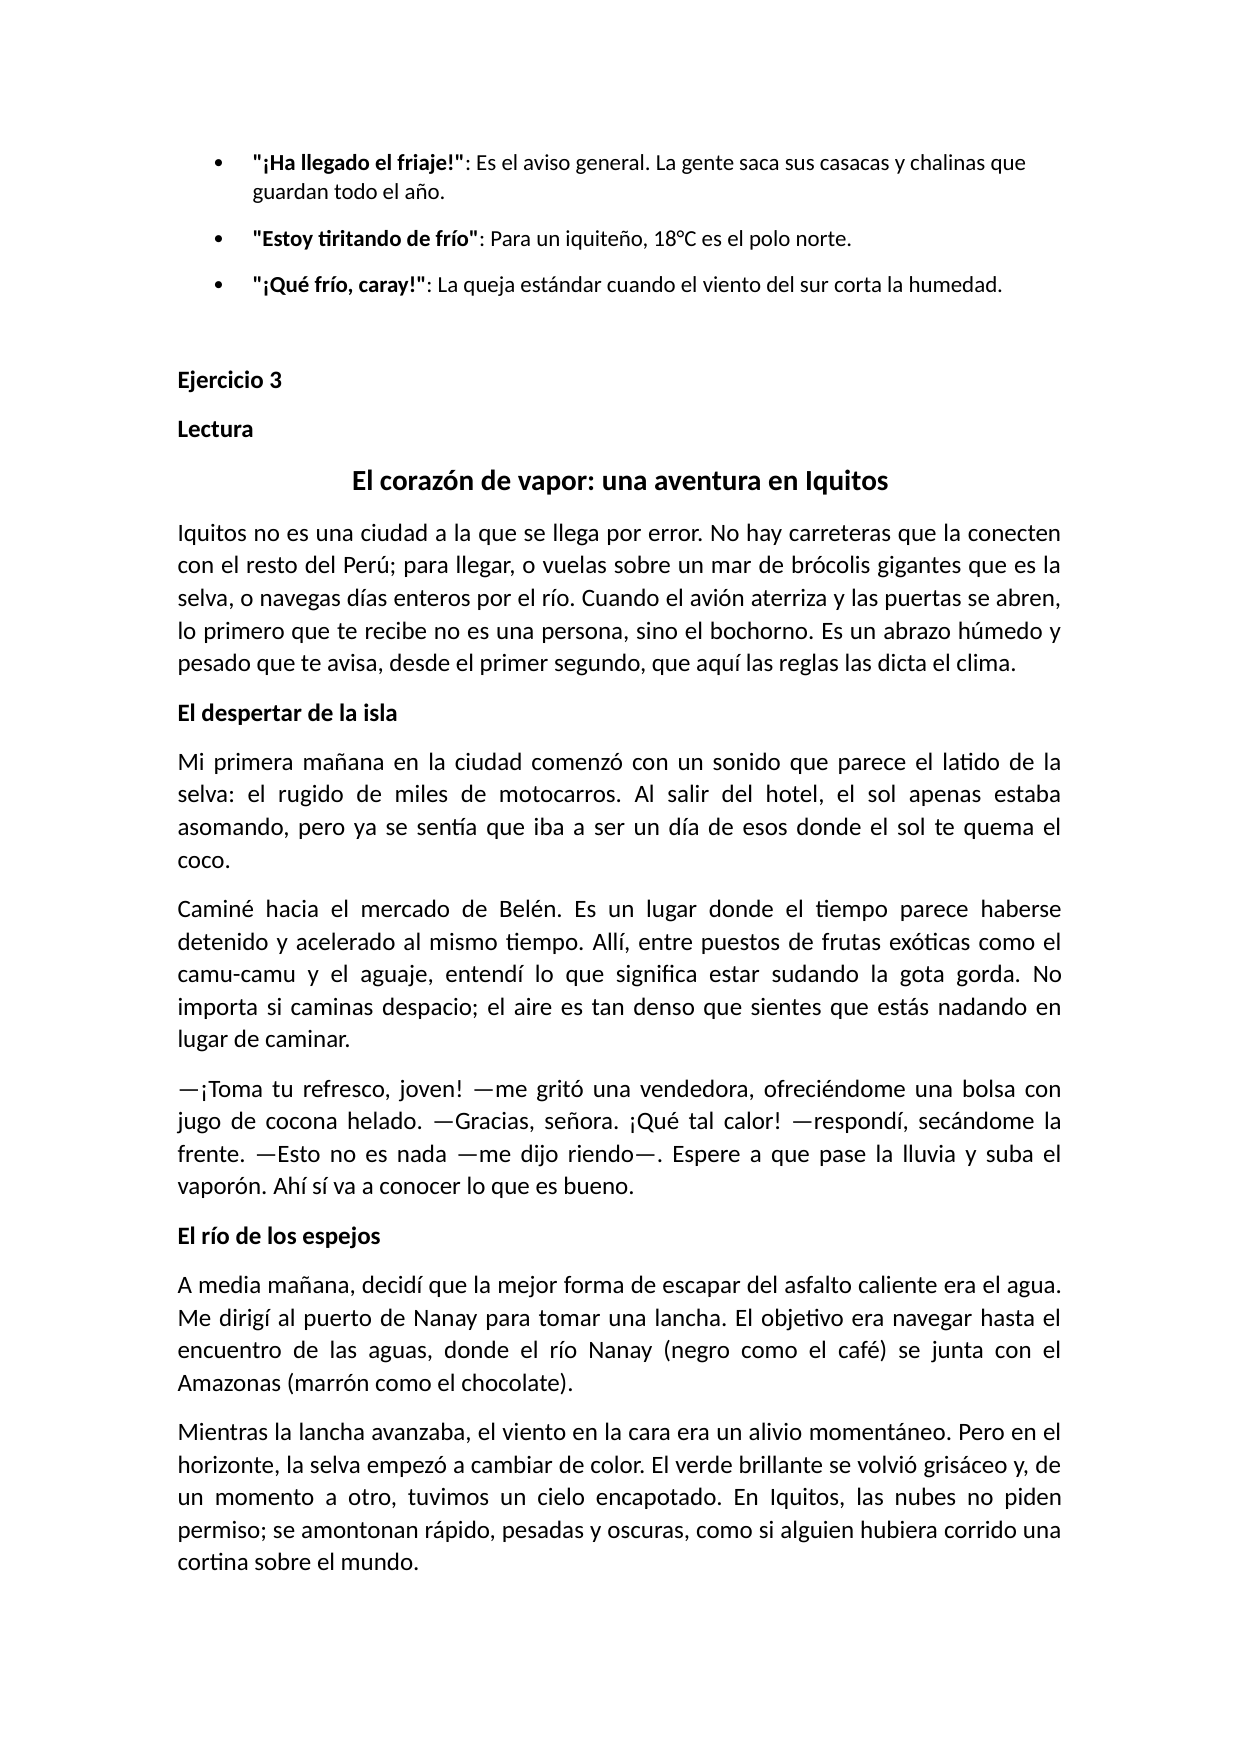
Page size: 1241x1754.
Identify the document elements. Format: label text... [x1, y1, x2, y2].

text Caminé hacia el mercado de Belén. Es un lugar donde el tiempo parece haberse detenido y acelerado al mismo tiempo. Allí, entre puestos de frutas exóticas como el camu-camu y el aguaje, entendí lo que significa estar sudando la gota gorda. No importa si caminas despacio; el aire es tan denso que sientes que estás nadando en lugar de caminar. [177, 893, 1063, 1054]
text Mientras la lancha avanzaba, el viento en la cara era un alivio momentáneo. Pero en el horizonte, la selva empezó a cambiar de color. El verde brillante se volvió grisáceo y, de un momento a otro, tuvimos un cielo encapotado. En Iquitos, las nubes no piden permiso; se amontonan rápido, pesadas y oscuras, como si alguien hubiera corrido una cortina sobre el mundo. [177, 1416, 1063, 1577]
text El despertar de la isla [177, 697, 1063, 727]
list "Estoy tiritando de frío": Para un iquiteño, 18°C es el polo norte. [215, 224, 1063, 252]
text Lectura [177, 413, 1063, 443]
list "¡Qué frío, caray!": La queja estándar cuando el viento del sur corta la humedad. [215, 271, 1063, 299]
text Iquitos no es una ciudad a la que se llega por error. No hay carreteras que la conecten con el resto del Perú; para llegar, o vuelas sobre un mar de brócolis gigantes que es la selva, o navegas días enteros por el río. Cuando el avión aterriza y las puertas se abren, lo primero que te recibe no es una persona, sino el bochorno. Es un abrazo húmedo y pesado que te avisa, desde el primer segundo, que aquí las reglas las dicta el clima. [177, 517, 1063, 678]
text Ejercicio 3 [177, 364, 1063, 394]
text —¡Toma tu refresco, joven! —me gritó una vendedora, ofreciéndome una bolsa con jugo de cocona helado. —Gracias, señora. ¡Qué tal calor! —respondí, secándome la frente. —Esto no es nada —me dijo riendo—. Espere a que pase la lluvia y suba el vaporón. Ahí sí va a conocer lo que es bueno. [177, 1073, 1063, 1201]
list "¡Ha llegado el friaje!": Es el aviso general. La gente saca sus casacas y chalinas que guardan todo el año. [215, 148, 1063, 206]
text El corazón de vapor: una aventura en Iquitos [177, 462, 1063, 498]
text El río de los espejos [177, 1220, 1063, 1250]
text A media mañana, decidí que la mejor forma de escapar del asfalto caliente era el agua. Me dirigí al puerto de Nanay para tomar una lancha. El objetivo era navegar hasta el encuentro de las aguas, donde el río Nanay (negro como el café) se junta con el Amazonas (marrón como el chocolate). [177, 1269, 1063, 1397]
text Mi primera mañana en la ciudad comenzó con un sonido que parece el latido de la selva: el rugido de miles de motocarros. Al salir del hotel, el sol apenas estaba asomando, pero ya se sentía que iba a ser un día de esos donde el sol te quema el coco. [177, 746, 1063, 874]
